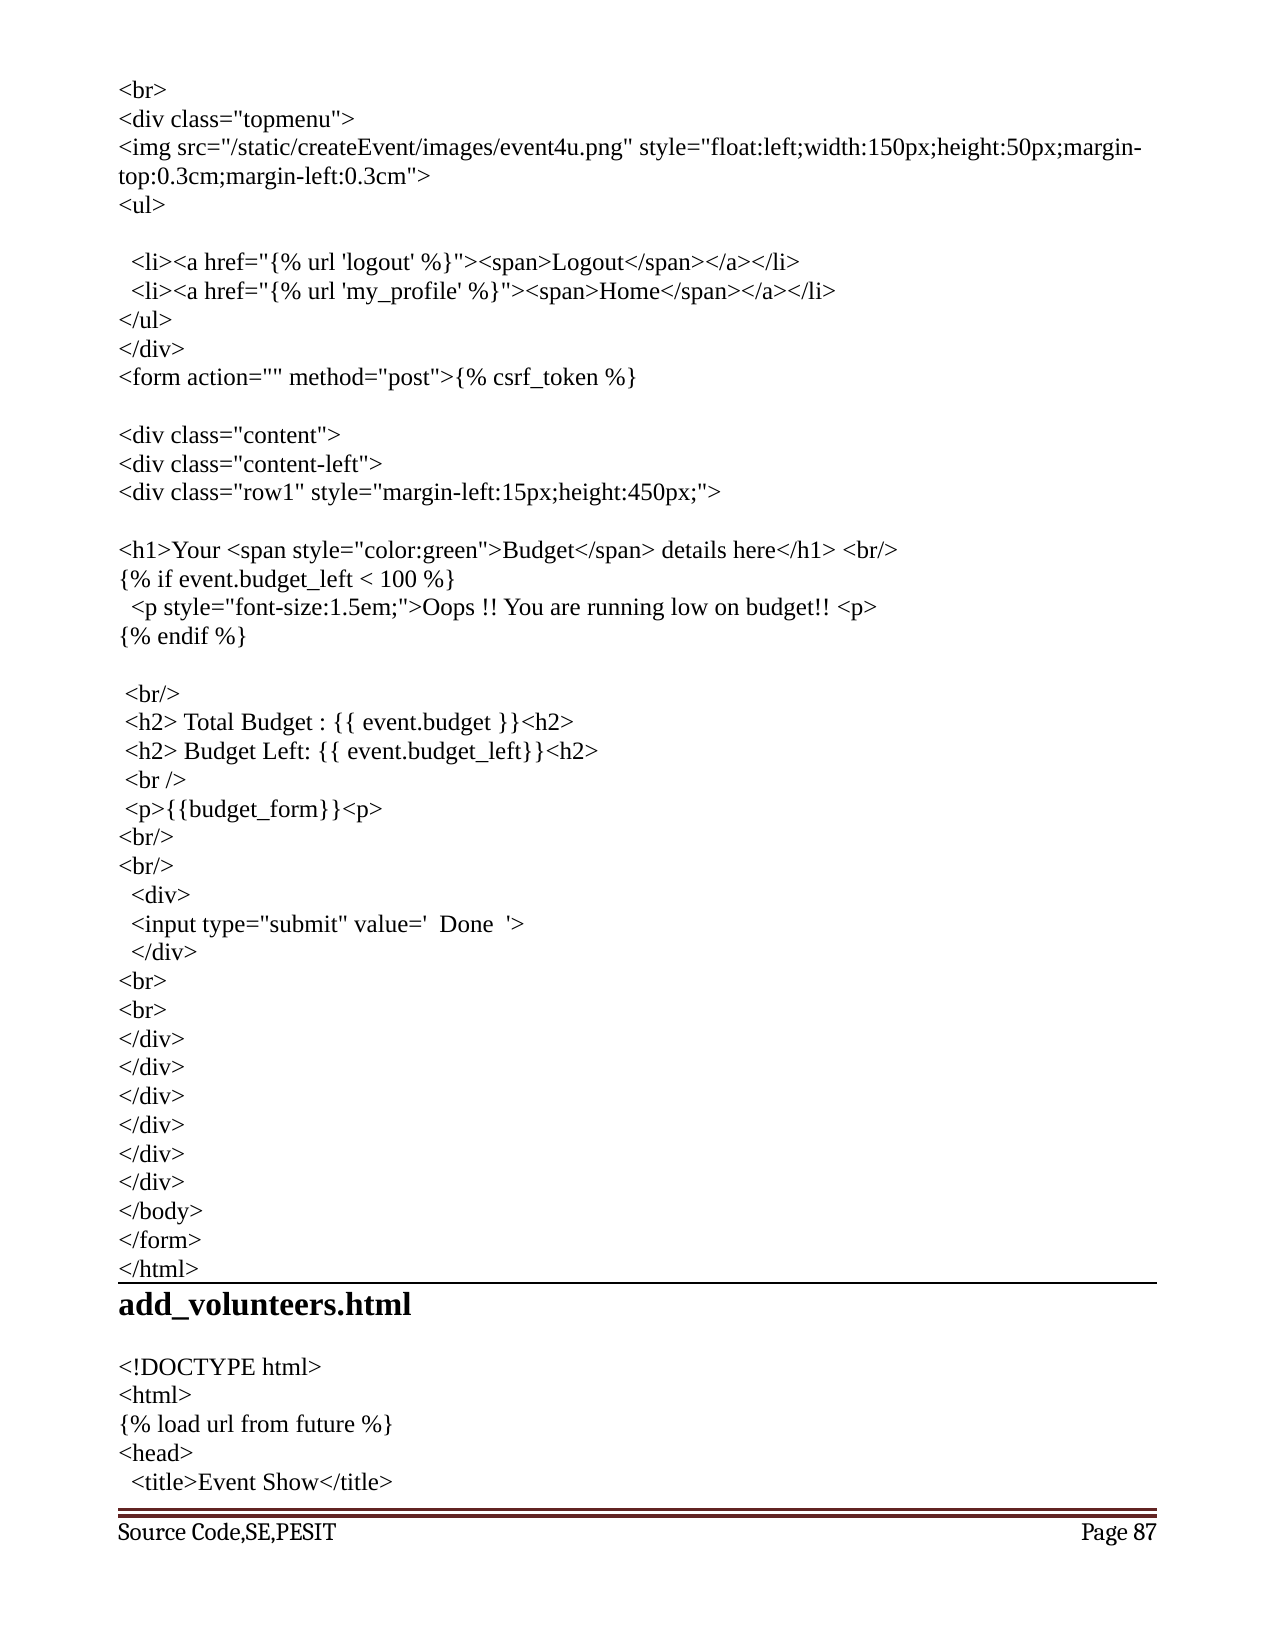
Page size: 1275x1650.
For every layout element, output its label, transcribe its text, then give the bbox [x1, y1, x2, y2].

text add_volunteers.html [118, 1284, 1157, 1323]
text </html> [118, 1254, 1157, 1282]
text </div> [118, 334, 1157, 362]
text <!DOCTYPE html> [118, 1352, 1157, 1380]
text <img src="/static/createEvent/images/event4u.png" style="float:left;width:150px;height:50px;margin-top:0.3cm;margin-left:0.3cm"> [118, 132, 1157, 190]
text <div> [118, 880, 1157, 909]
text <div class="topmenu"> [118, 104, 1157, 132]
text <div class="content"> [118, 420, 1157, 449]
text </div> [118, 1167, 1157, 1196]
text </div> [118, 937, 1157, 966]
text <title>Event Show</title> [118, 1467, 1157, 1495]
text <br> [118, 75, 1157, 104]
text <div class="row1" style="margin-left:15px;height:450px;"> [118, 477, 1157, 506]
text <input type="submit" value=' Done '> [118, 909, 1157, 937]
text <html> [118, 1380, 1157, 1409]
text <head> [118, 1438, 1157, 1467]
text <ul> [118, 190, 1157, 219]
text {% endif %} [118, 621, 1157, 650]
text <p style="font-size:1.5em;">Oops !! You are running low on budget!! <p> [118, 592, 1157, 621]
text <form action="" method="post">{% csrf_token %} [118, 362, 1157, 391]
text <div class="content-left"> [118, 449, 1157, 477]
text <h2> Total Budget : {{ event.budget }}<h2> [118, 707, 1157, 736]
text </form> [118, 1225, 1157, 1254]
text <li><a href="{% url 'my_profile' %}"><span>Home</span></a></li> [118, 276, 1157, 305]
text </div> [118, 1081, 1157, 1110]
text <br/> [118, 679, 1157, 707]
text {% load url from future %} [118, 1409, 1157, 1438]
text <h2> Budget Left: {{ event.budget_left}}<h2> [118, 736, 1157, 765]
text <li><a href="{% url 'logout' %}"><span>Logout</span></a></li> [118, 247, 1157, 276]
text <br> [118, 966, 1157, 995]
text <br/> [118, 851, 1157, 880]
text </ul> [118, 305, 1157, 334]
text <br> [118, 995, 1157, 1024]
text </div> [118, 1139, 1157, 1167]
text </div> [118, 1052, 1157, 1081]
text <p>{{budget_form}}<p> [118, 794, 1157, 822]
text </div> [118, 1110, 1157, 1139]
text </div> [118, 1024, 1157, 1052]
text </body> [118, 1196, 1157, 1225]
text <br /> [118, 765, 1157, 794]
text <h1>Your <span style="color:green">Budget</span> details here</h1> <br/> [118, 535, 1157, 564]
text {% if event.budget_left < 100 %} [118, 564, 1157, 592]
text <br/> [118, 822, 1157, 851]
